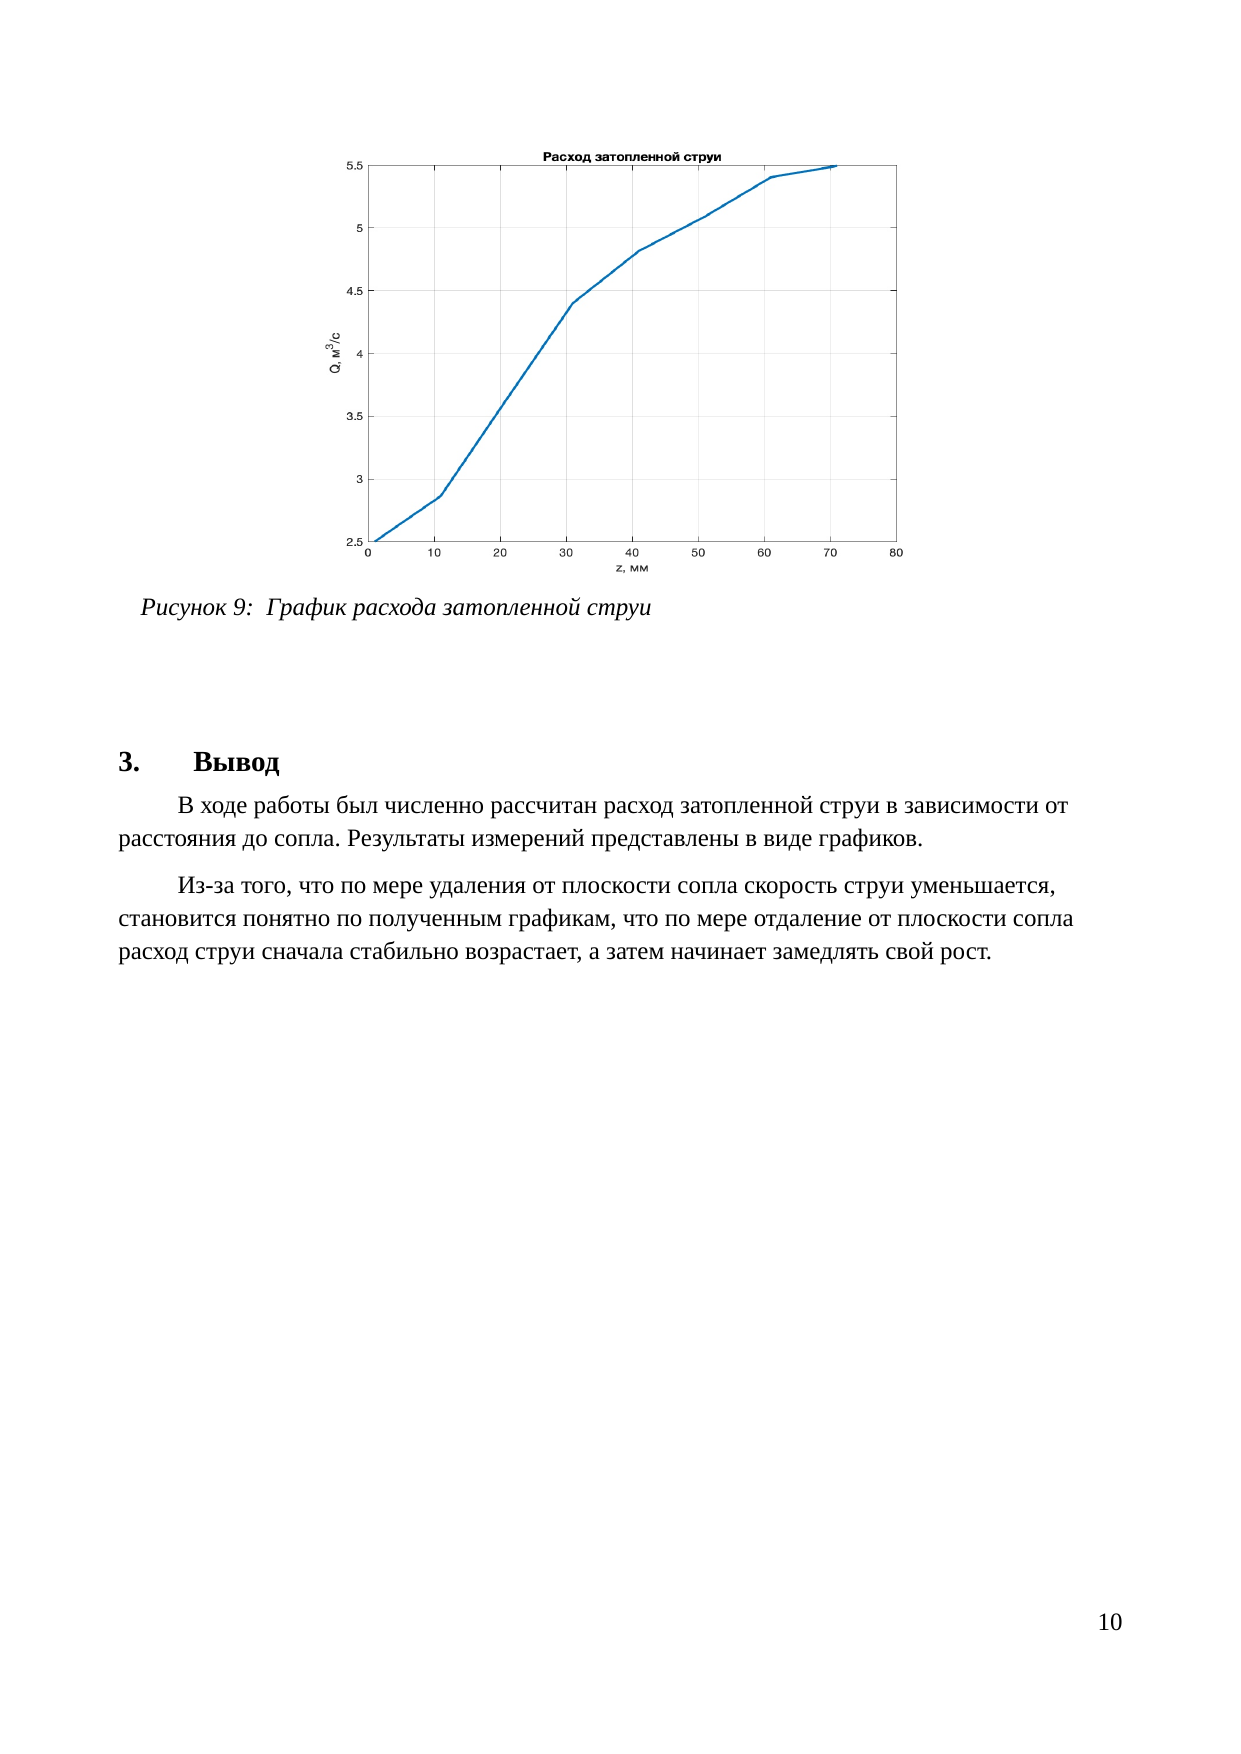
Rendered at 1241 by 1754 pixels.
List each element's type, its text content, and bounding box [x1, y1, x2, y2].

subtitle Вывод [118, 744, 1122, 777]
picture [279, 130, 961, 592]
text Из-за того, что по мере удаления от плоскости сопла скорость струи уменьшается, становится понятно по полученным графикам, что по мере отдаление от плоскости сопла расход струи сначала стабильно возрастает, а затем начинает замедлять свой рост. [118, 870, 1122, 965]
text Рисунок 9: График расхода затопленной струи [140, 131, 1100, 621]
text В ходе работы был численно рассчитан расход затопленной струи в зависимости от расстояния до сопла. Результаты измерений представлены в виде графиков. [118, 790, 1122, 852]
